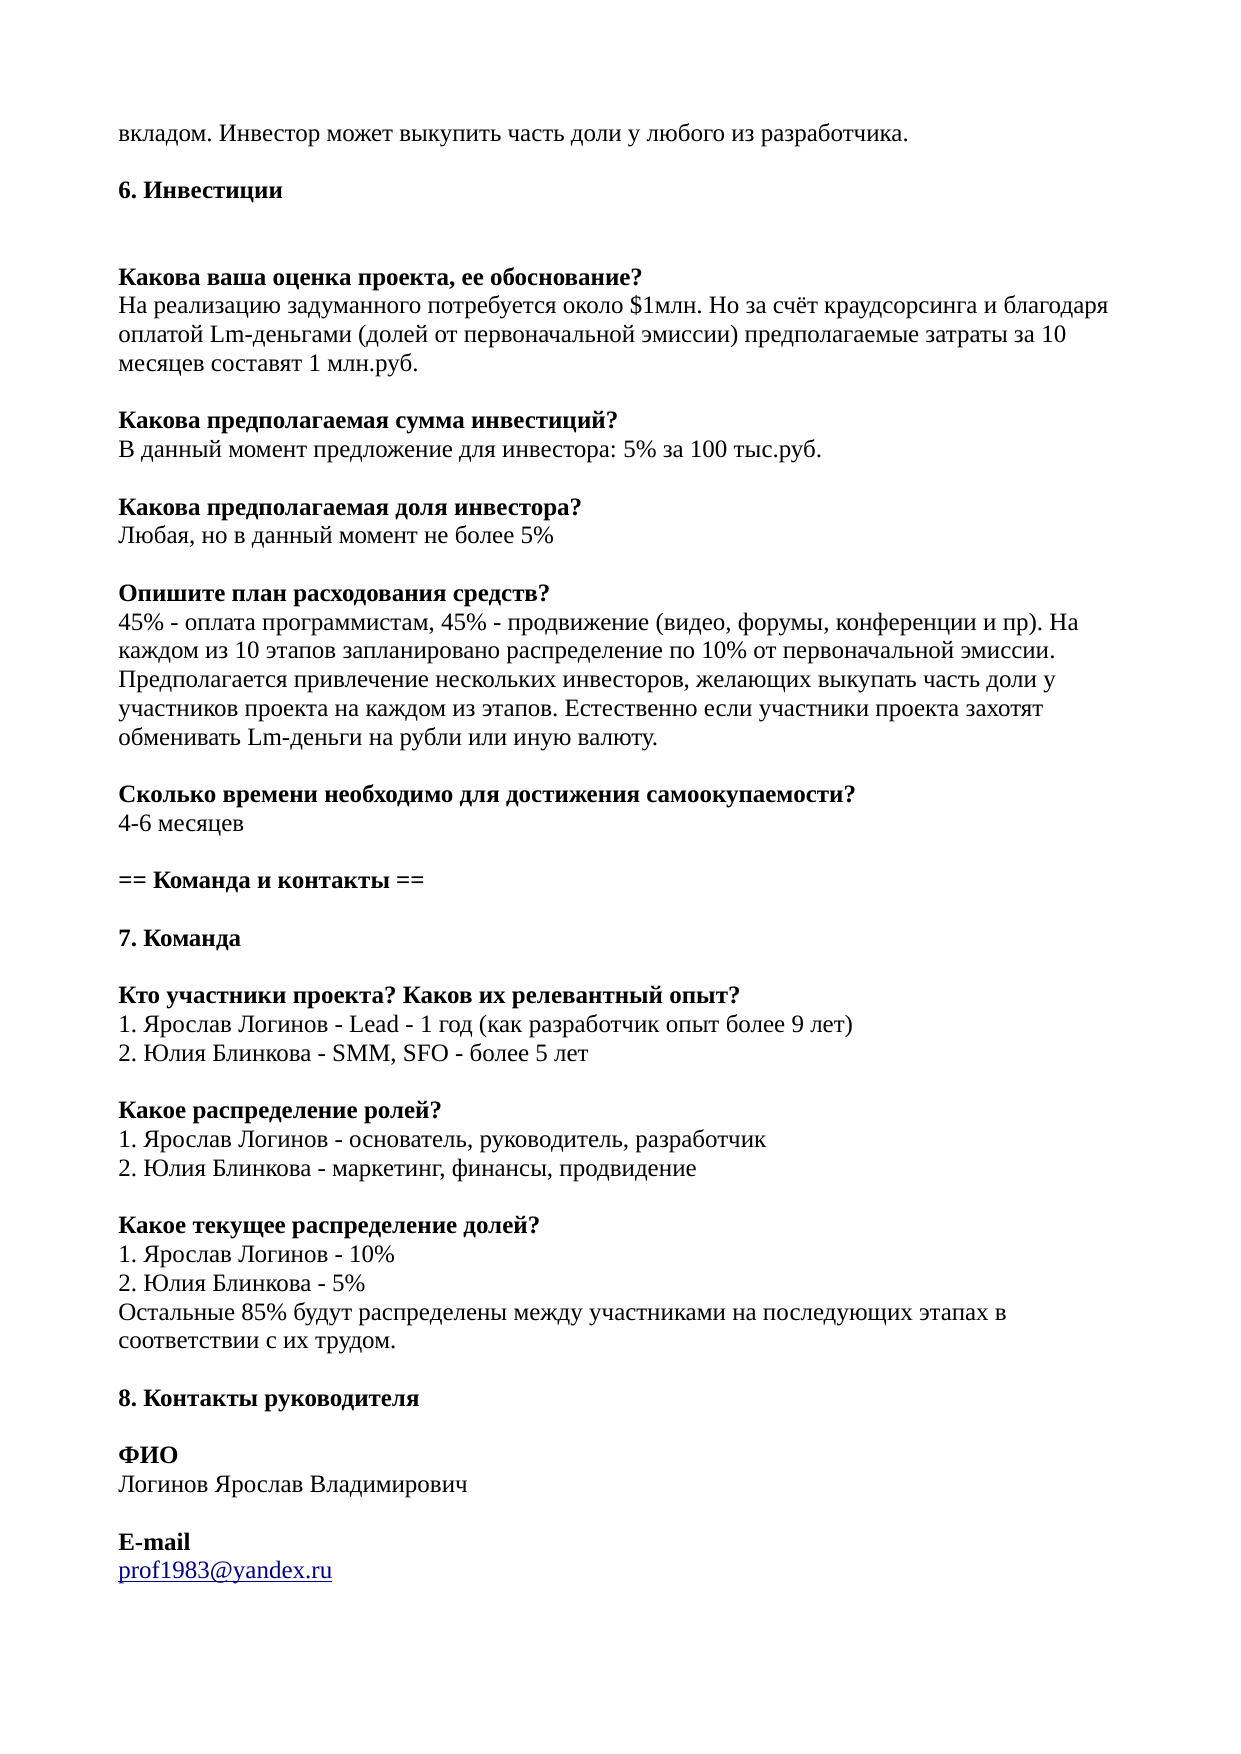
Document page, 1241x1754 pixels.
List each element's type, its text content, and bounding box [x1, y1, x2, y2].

text Кто участники проекта? Каков их релевантный опыт? [118, 981, 1122, 1009]
text Любая, но в данный момент не более 5% [118, 521, 1122, 549]
text На реализацию задуманного потребуется около $1млн. Но за счёт краудсорсинга и благодаря оплатой Lm-деньгами (долей от первоначальной эмиссии) предполагаемые затраты за 10 месяцев составят 1 млн.руб. [118, 291, 1122, 377]
text вкладом. Инвестор может выкупить часть доли у любого из разработчика. [118, 118, 1122, 147]
text Какова предполагаемая сумма инвестиций? [118, 406, 1122, 434]
text 1. Ярослав Логинов - 10% [118, 1239, 1122, 1268]
text Какое текущее распределение долей? [118, 1211, 1122, 1239]
text 1. Ярослав Логинов - основатель, руководитель, разработчик [118, 1124, 1122, 1153]
text 4-6 месяцев [118, 808, 1122, 837]
text 2. Юлия Блинкова - 5% [118, 1268, 1122, 1297]
text 2. Юлия Блинкова - SMM, SFO - более 5 лет [118, 1038, 1122, 1067]
text Сколько времени необходимо для достижения самоокупаемости? [118, 779, 1122, 808]
text == Команда и контакты == [118, 866, 1122, 894]
text Какое распределение ролей? [118, 1096, 1122, 1124]
text 45% - оплата программистам, 45% - продвижение (видео, форумы, конференции и пр). На каждом из 10 этапов запланировано распределение по 10% от первоначальной эмиссии. Предполагается привлечение нескольких инвесторов, желающих выкупать часть доли у участников проекта на каждом из этапов. Естественно если участники проекта захотят обменивать Lm-деньги на рубли или иную валюту. [118, 607, 1122, 751]
text Опишите план расходования средств? [118, 578, 1122, 607]
text 7. Команда [118, 923, 1122, 952]
text 2. Юлия Блинкова - маркетинг, финансы, продвидение [118, 1153, 1122, 1182]
text 1. Ярослав Логинов - Lead - 1 год (как разработчик опыт более 9 лет) [118, 1009, 1122, 1038]
text ФИО [118, 1441, 1122, 1469]
text E-mail [118, 1527, 1122, 1556]
text Какова ваша оценка проекта, ее обоснование? [118, 262, 1122, 291]
text 6. Инвестиции [118, 176, 1122, 204]
text Остальные 85% будут распределены между участниками на последующих этапах в соответствии с их трудом. [118, 1297, 1122, 1354]
text 8. Контакты руководителя [118, 1383, 1122, 1412]
text Логинов Ярослав Владимирович [118, 1469, 1122, 1498]
text Какова предполагаемая доля инвестора? [118, 492, 1122, 521]
text В данный момент предложение для инвестора: 5% за 100 тыс.руб. [118, 434, 1122, 463]
text prof1983@yandex.ru [118, 1556, 1122, 1584]
